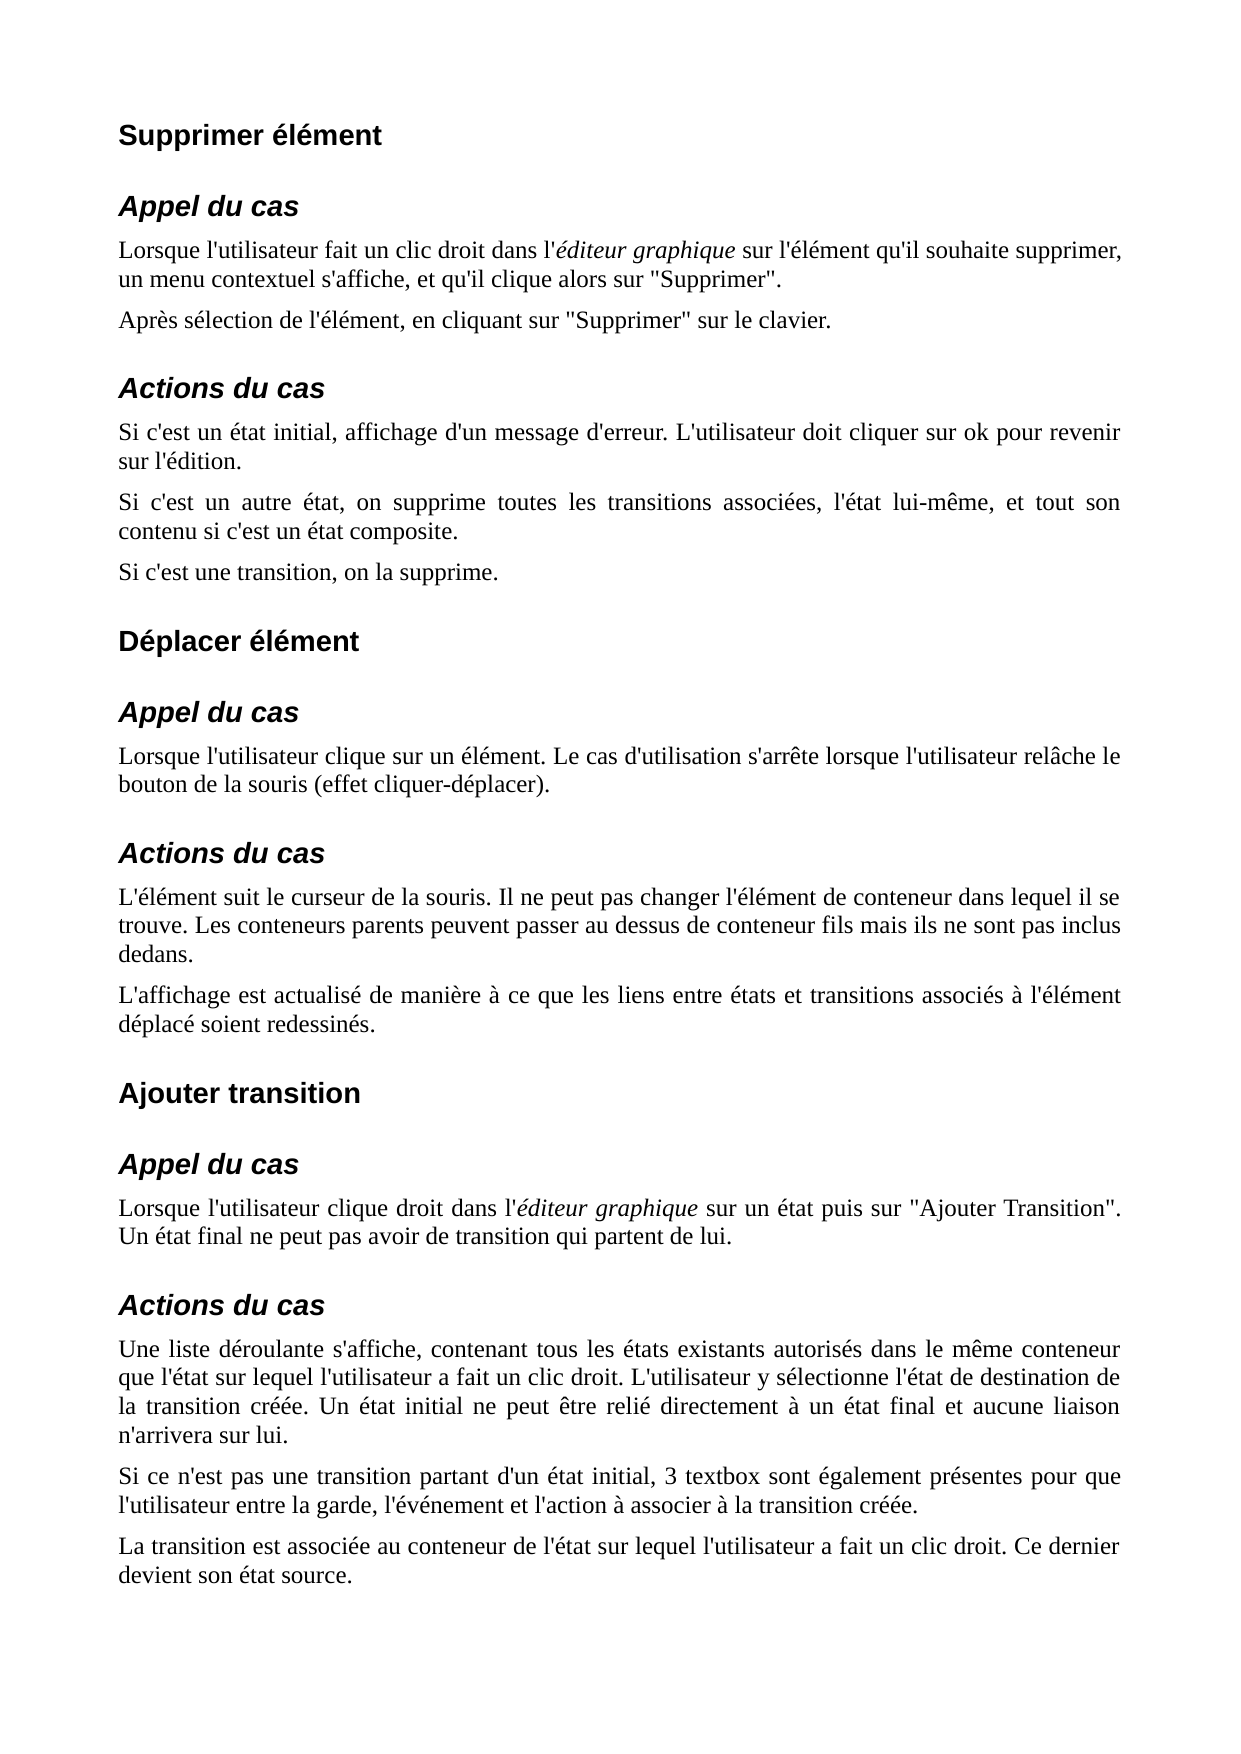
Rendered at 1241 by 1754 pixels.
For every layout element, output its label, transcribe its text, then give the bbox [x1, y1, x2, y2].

subtitle Actions du cas [118, 371, 1122, 405]
text Si c'est un état initial, affichage d'un message d'erreur. L'utilisateur doit cliquer sur ok pour revenir sur l'édition. [118, 417, 1122, 475]
text La transition est associée au conteneur de l'état sur lequel l'utilisateur a fait un clic droit. Ce dernier devient son état source. [118, 1531, 1122, 1589]
text Lorsque l'utilisateur clique sur un élément. Le cas d'utilisation s'arrête lorsque l'utilisateur relâche le bouton de la souris (effet cliquer-déplacer). [118, 741, 1122, 798]
subtitle Appel du cas [118, 189, 1122, 223]
text Lorsque l'utilisateur clique droit dans l'éditeur graphique sur un état puis sur "Ajouter Transition". Un état final ne peut pas avoir de transition qui partent de lui. [118, 1193, 1122, 1250]
text Une liste déroulante s'affiche, contenant tous les états existants autorisés dans le même conteneur que l'état sur lequel l'utilisateur a fait un clic droit. L'utilisateur y sélectionne l'état de destination de la transition créée. Un état initial ne peut être relié directement à un état final et aucune liaison n'arrivera sur lui. [118, 1334, 1122, 1449]
subtitle Déplacer élément [118, 624, 1122, 657]
subtitle Actions du cas [118, 836, 1122, 869]
text Lorsque l'utilisateur fait un clic droit dans l'éditeur graphique sur l'élément qu'il souhaite supprimer, un menu contextuel s'affiche, et qu'il clique alors sur "Supprimer". [118, 235, 1122, 293]
text Après sélection de l'élément, en cliquant sur "Supprimer" sur le clavier. [118, 305, 1122, 334]
text L'affichage est actualisé de manière à ce que les liens entre états et transitions associés à l'élément déplacé soient redessinés. [118, 981, 1122, 1038]
text Si c'est une transition, on la supprime. [118, 557, 1122, 586]
subtitle Appel du cas [118, 1147, 1122, 1180]
subtitle Ajouter transition [118, 1076, 1122, 1109]
subtitle Supprimer élément [118, 118, 1122, 152]
subtitle Appel du cas [118, 695, 1122, 728]
text Si ce n'est pas une transition partant d'un état initial, 3 textbox sont également présentes pour que l'utilisateur entre la garde, l'événement et l'action à associer à la transition créée. [118, 1461, 1122, 1519]
text Si c'est un autre état, on supprime toutes les transitions associées, l'état lui-même, et tout son contenu si c'est un état composite. [118, 487, 1122, 545]
text L'élément suit le curseur de la souris. Il ne peut pas changer l'élément de conteneur dans lequel il se trouve. Les conteneurs parents peuvent passer au dessus de conteneur fils mais ils ne sont pas inclus dedans. [118, 882, 1122, 968]
subtitle Actions du cas [118, 1288, 1122, 1321]
